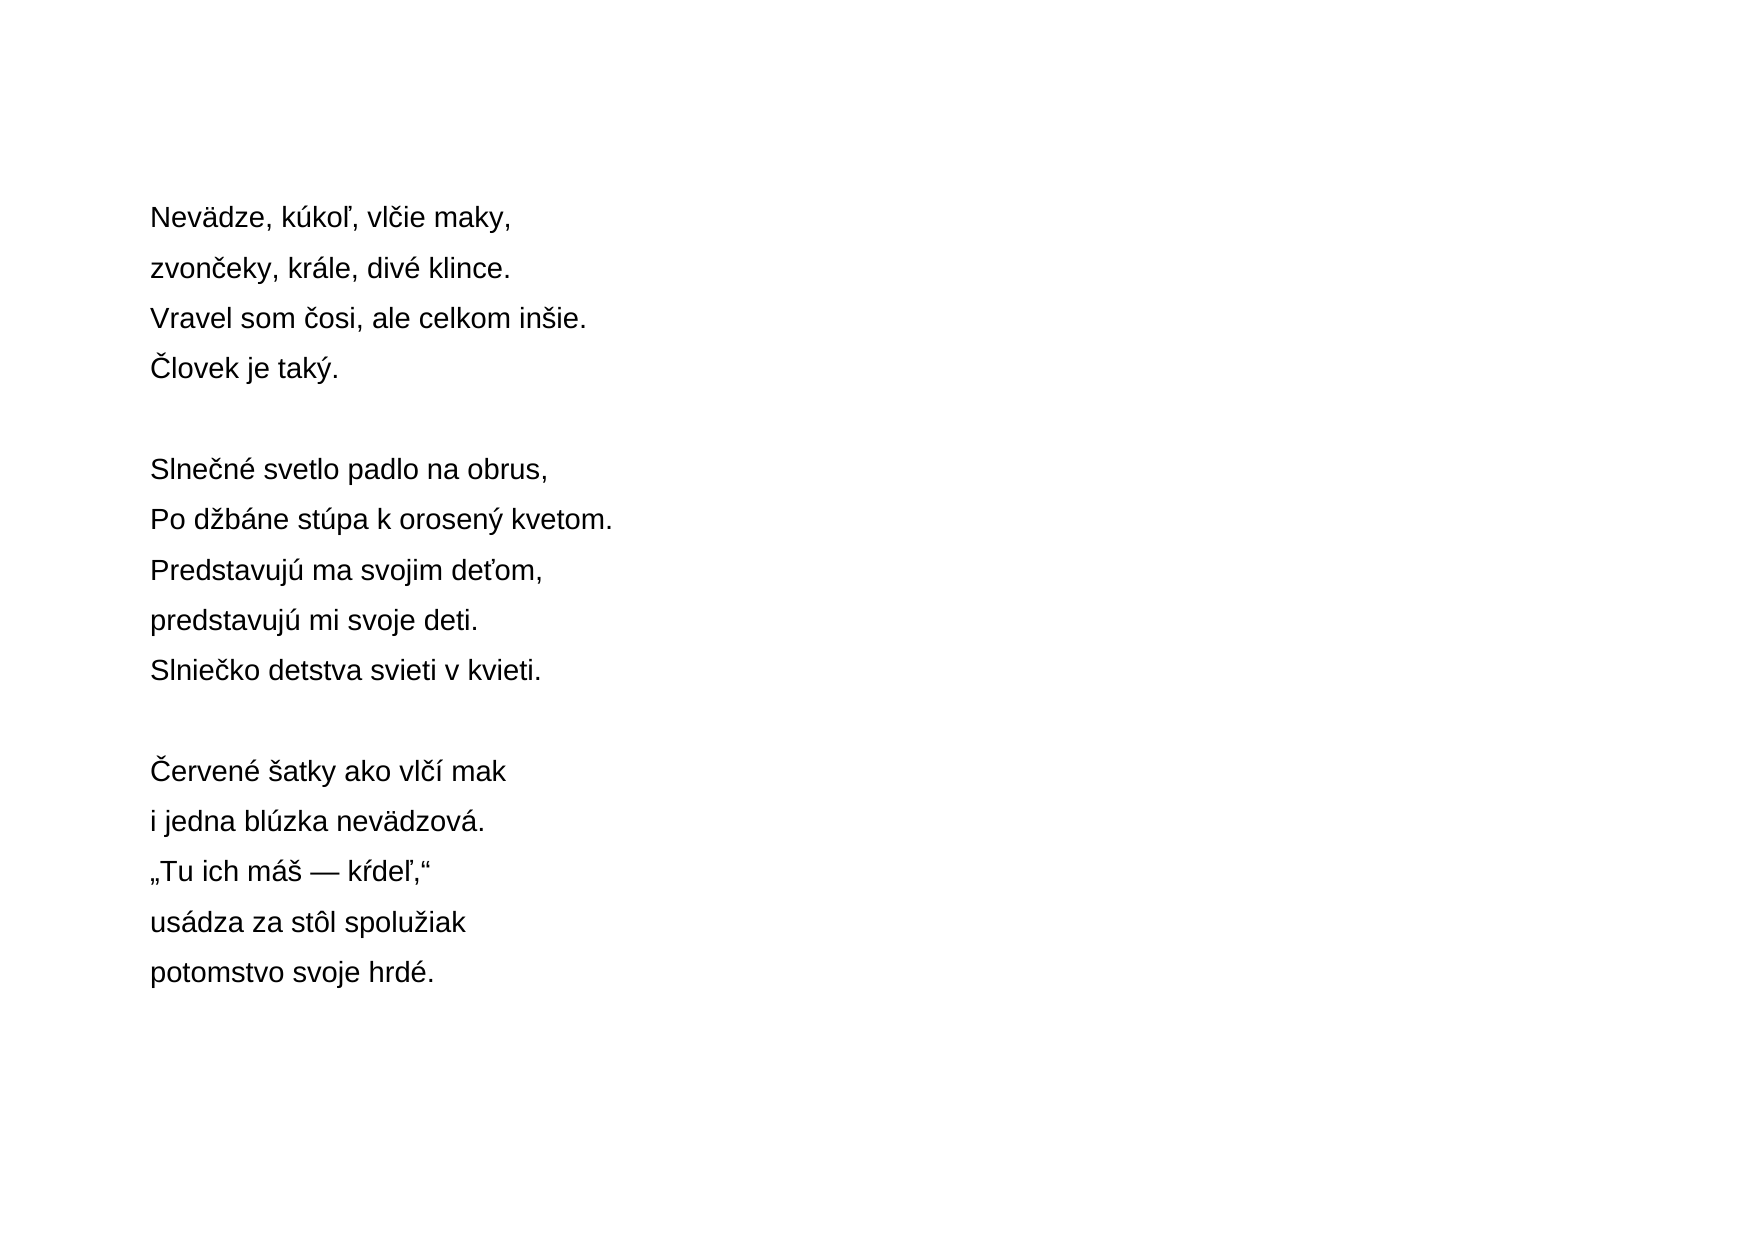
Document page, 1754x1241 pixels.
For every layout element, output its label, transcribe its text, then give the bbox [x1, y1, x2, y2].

text potomstvo svoje hrdé. [150, 955, 1243, 988]
text Slniečko detstva svieti v kvieti. [150, 653, 1243, 687]
text i jedna blúzka nevädzová. [150, 804, 1243, 838]
text Slnečné svetlo padlo na obrus, [150, 452, 1243, 485]
text Červené šatky ako vlčí mak [150, 754, 1243, 787]
text Po džbáne stúpa k orosený kvetom. [150, 502, 1243, 536]
text predstavujú mi svoje deti. [150, 603, 1243, 636]
text Vravel som čosi, ale celkom inšie. [150, 301, 1243, 334]
text Predstavujú ma svojim deťom, [150, 552, 1243, 586]
text Človek je taký. [150, 351, 1243, 385]
text Nevädze, kúkoľ, vlčie maky, [150, 200, 1243, 234]
text „Tu ich máš — kŕdeľ,“ [150, 854, 1243, 888]
text zvončeky, krále, divé klince. [150, 251, 1243, 284]
text usádza za stôl spolužiak [150, 905, 1243, 938]
